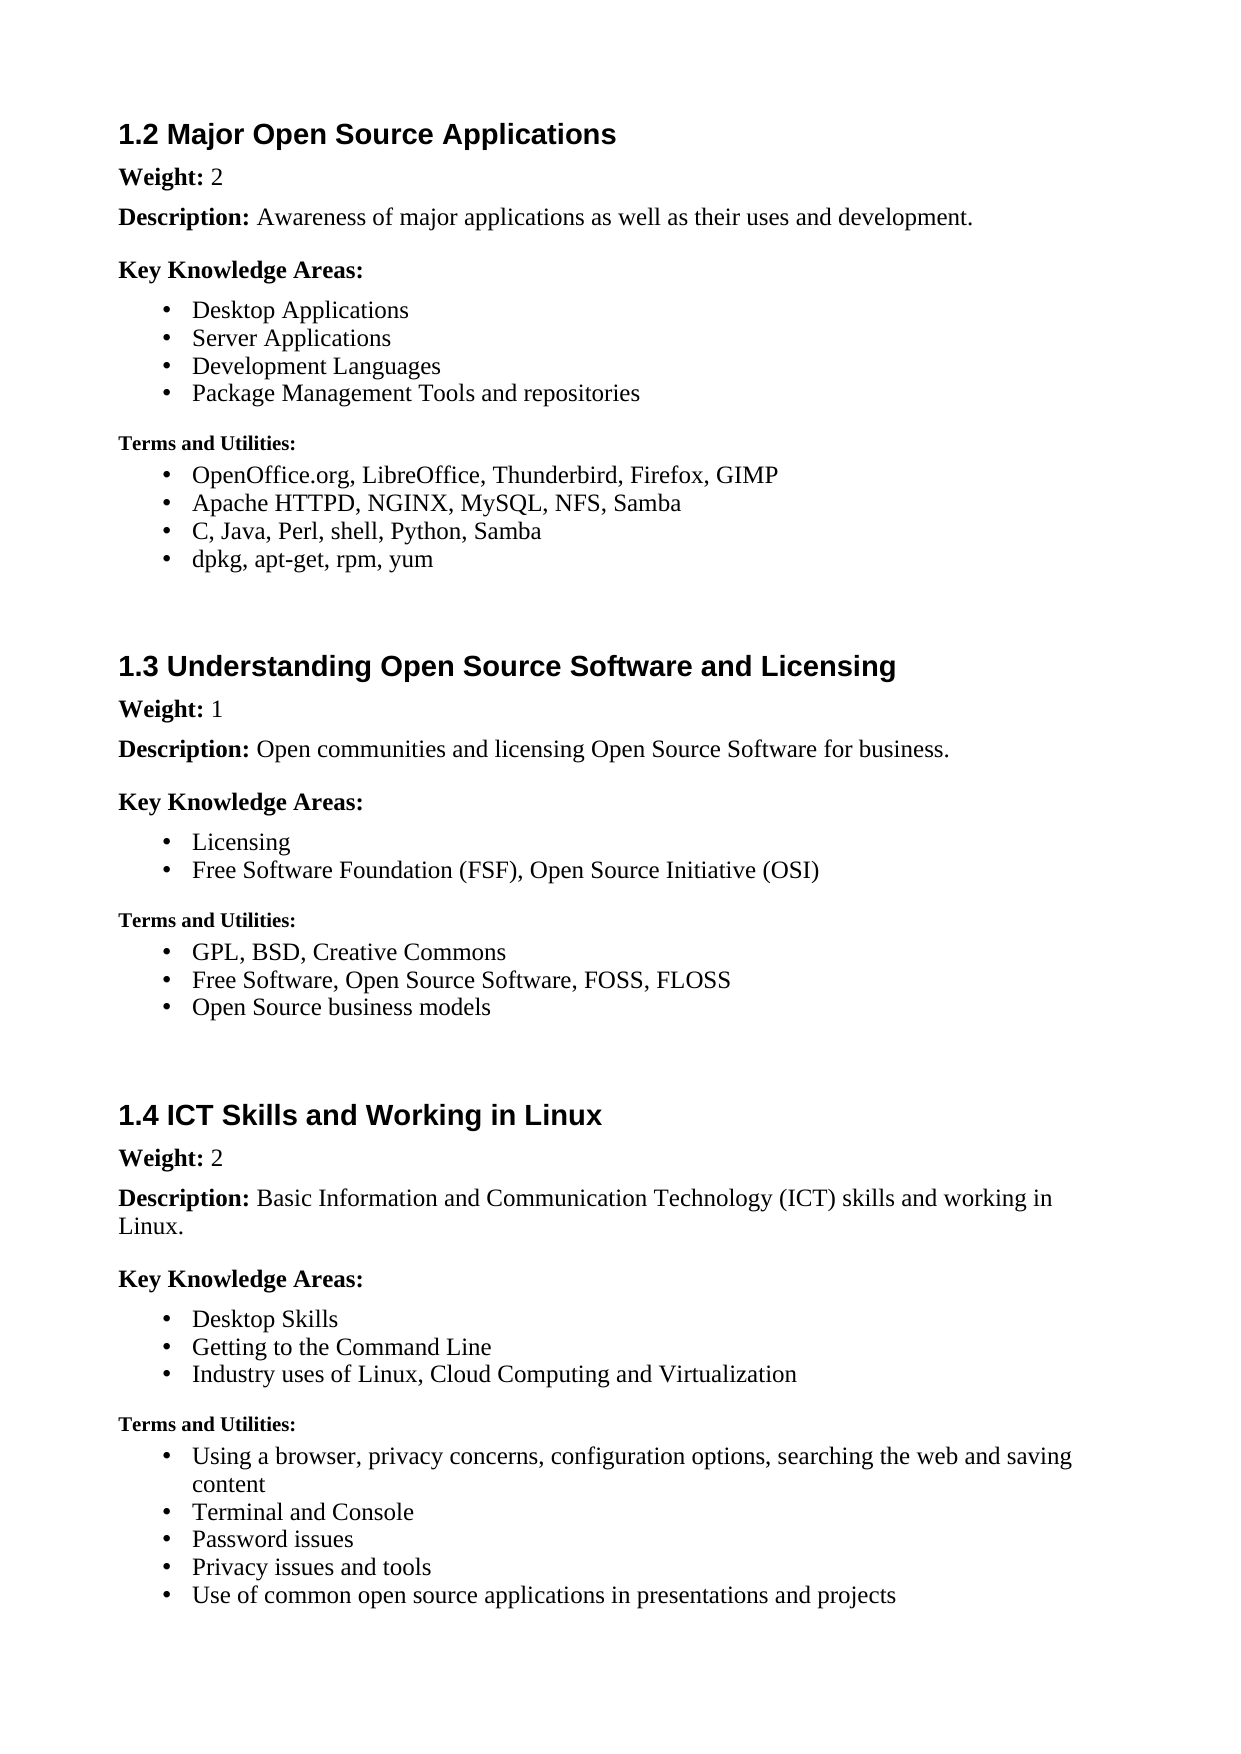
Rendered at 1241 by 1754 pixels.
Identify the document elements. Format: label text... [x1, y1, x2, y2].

subtitle 1.4 ICT Skills and Working in Linux [118, 1099, 1122, 1132]
list Development Languages [162, 352, 1122, 379]
subtitle Key Knowledge Areas: [118, 1265, 1122, 1292]
subtitle Terms and Utilities: [118, 909, 1122, 932]
list Industry uses of Linux, Cloud Computing and Virtualization [162, 1360, 1122, 1388]
list Password issues [162, 1526, 1122, 1553]
text Weight: 2 [118, 1144, 1122, 1172]
list dpkg, apt-get, rpm, yum [162, 545, 1122, 572]
list Desktop Applications [162, 296, 1122, 324]
list Free Software, Open Source Software, FOSS, FLOSS [162, 966, 1122, 993]
list Terminal and Console [162, 1498, 1122, 1526]
text Description: Awareness of major applications as well as their uses and development. [118, 203, 1122, 231]
list Privacy issues and tools [162, 1553, 1122, 1581]
list Open Source business models [162, 993, 1122, 1021]
text Weight: 1 [118, 695, 1122, 723]
subtitle Key Knowledge Areas: [118, 788, 1122, 816]
subtitle Terms and Utilities: [118, 432, 1122, 455]
text Description: Basic Information and Communication Technology (ICT) skills and working in Linux. [118, 1184, 1122, 1240]
subtitle 1.2 Major Open Source Applications [118, 118, 1122, 151]
text Description: Open communities and licensing Open Source Software for business. [118, 735, 1122, 763]
subtitle 1.3 Understanding Open Source Software and Licensing [118, 650, 1122, 683]
subtitle Terms and Utilities: [118, 1413, 1122, 1436]
text Weight: 2 [118, 163, 1122, 191]
list Getting to the Command Line [162, 1333, 1122, 1360]
list OpenOffice.org, LibreOffice, Thunderbird, Firefox, GIMP [162, 462, 1122, 489]
list Apache HTTPD, NGINX, MySQL, NFS, Samba [162, 489, 1122, 517]
list Use of common open source applications in presentations and projects [162, 1581, 1122, 1609]
list GPL, BSD, Creative Commons [162, 938, 1122, 966]
list C, Java, Perl, shell, Python, Samba [162, 517, 1122, 545]
list Server Applications [162, 324, 1122, 352]
subtitle Key Knowledge Areas: [118, 256, 1122, 284]
list Package Management Tools and repositories [162, 379, 1122, 407]
list Licensing [162, 828, 1122, 856]
list Free Software Foundation (FSF), Open Source Initiative (OSI) [162, 856, 1122, 884]
list Using a browser, privacy concerns, configuration options, searching the web and saving content [162, 1442, 1122, 1498]
list Desktop Skills [162, 1305, 1122, 1333]
